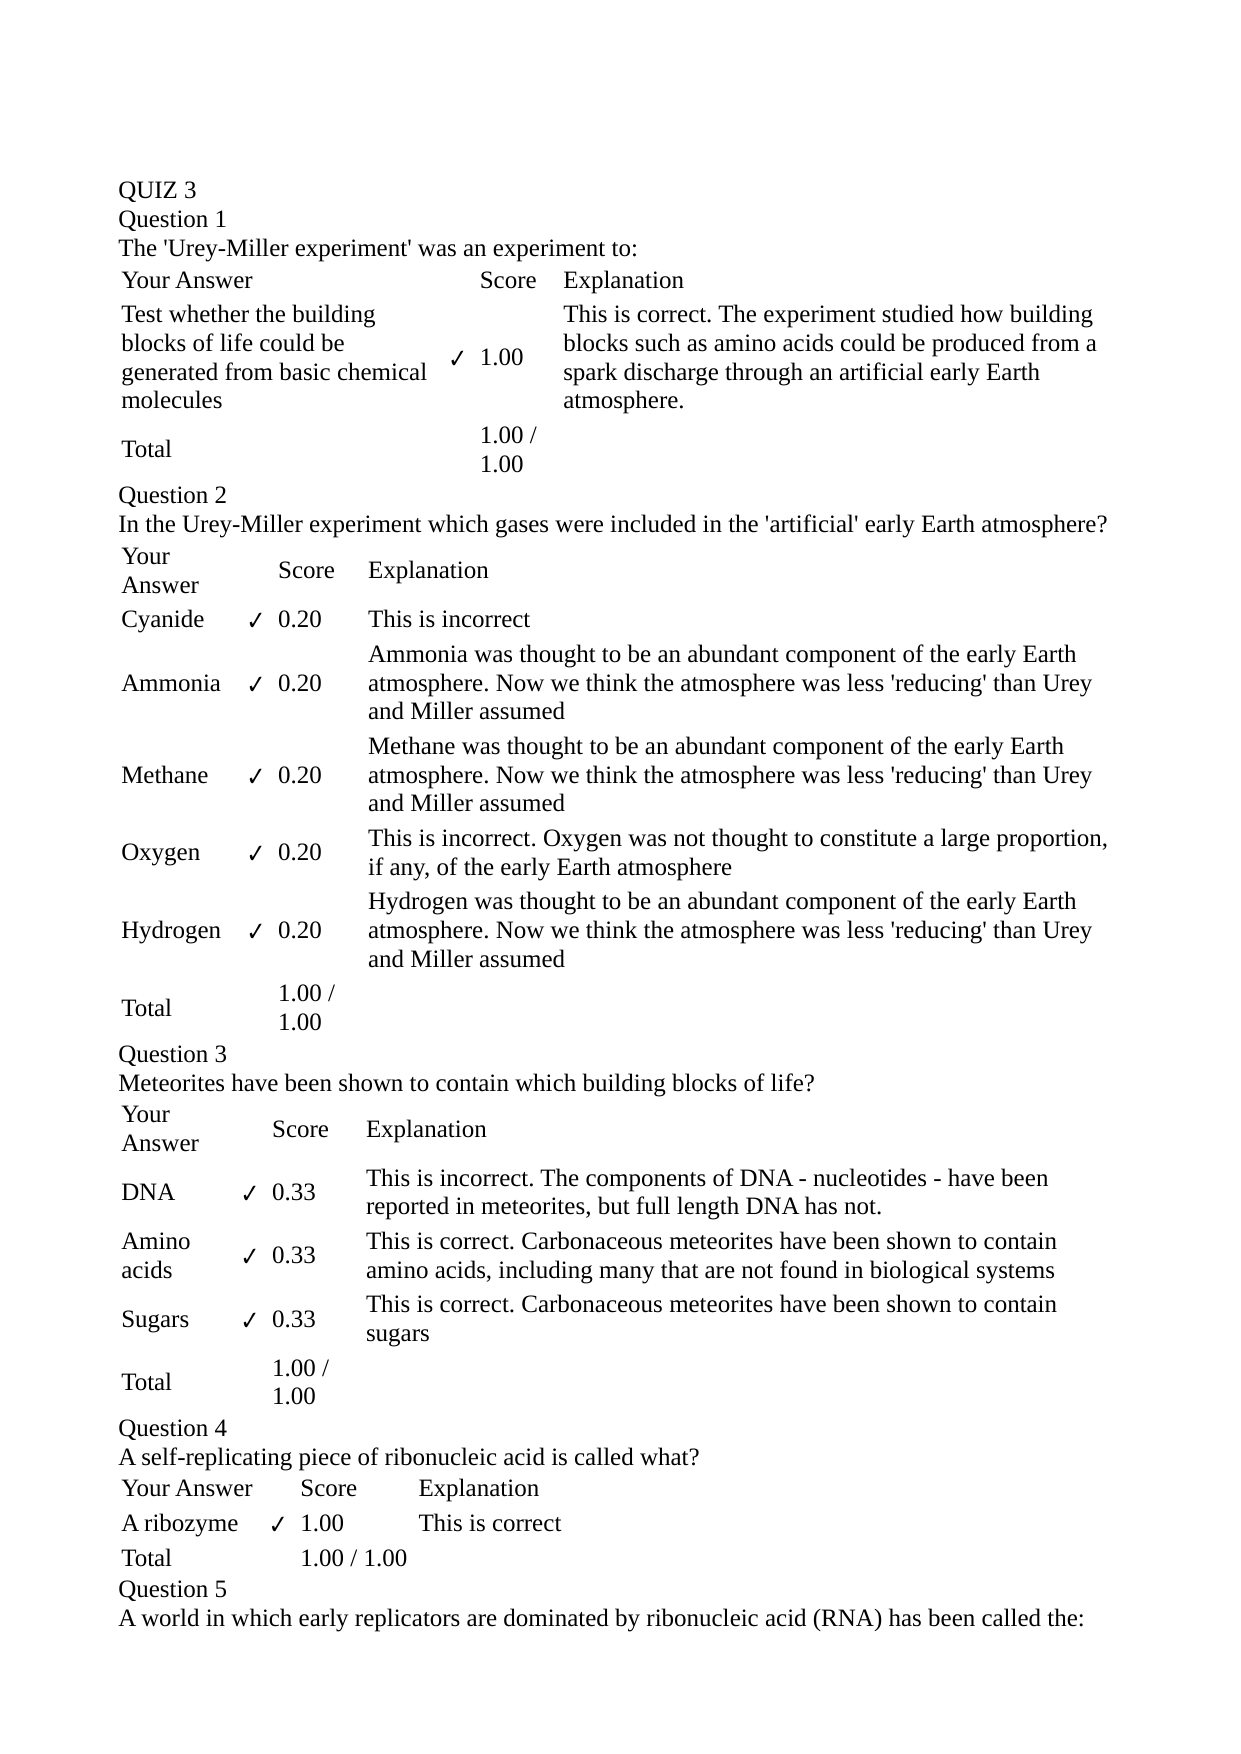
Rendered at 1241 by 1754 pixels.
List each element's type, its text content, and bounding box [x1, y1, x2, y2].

table_header Explanation [365, 538, 1122, 601]
table_header Explanation [560, 262, 1122, 296]
table_cell Test whether the building blocks of life could be generated from basic chemical molecules [118, 296, 447, 417]
table_cell [415, 1540, 571, 1574]
table_cell [239, 1350, 269, 1413]
text A self-replicating piece of ribonucleic acid is called what? [118, 1442, 1122, 1471]
table_header Score [477, 262, 560, 296]
table_cell 0.20 [275, 820, 365, 883]
table_cell 1.00 [297, 1505, 415, 1540]
table_cell DNA [118, 1160, 239, 1223]
table_cell 0.33 [269, 1160, 363, 1223]
table_cell ✔ [245, 601, 275, 636]
text Question 4 [118, 1413, 1122, 1442]
text A world in which early replicators are dominated by ribonucleic acid (RNA) has been called the: [118, 1603, 1122, 1632]
table_header [245, 538, 275, 601]
table_header [239, 1096, 269, 1160]
table_cell 0.33 [269, 1286, 363, 1350]
table_cell Total [118, 976, 245, 1039]
text Question 1 [118, 204, 1122, 233]
table_cell ✔ [239, 1223, 269, 1286]
table_cell [365, 976, 1122, 1039]
table_cell Total [118, 1350, 239, 1413]
table_header Score [275, 538, 365, 601]
table_cell 1.00 / 1.00 [297, 1540, 415, 1574]
table_cell Total [118, 1540, 267, 1574]
table_cell [268, 1540, 297, 1574]
table_header [447, 262, 477, 296]
table_cell This is correct. Carbonaceous meteorites have been shown to contain amino acids, including many that are not found in biological systems [363, 1223, 1122, 1286]
table_header [268, 1471, 297, 1505]
table_cell ✔ [268, 1505, 297, 1540]
table_cell ✔ [245, 728, 275, 820]
table_cell 0.20 [275, 728, 365, 820]
table_cell This is incorrect. Oxygen was not thought to constitute a large proportion, if any, of the early Earth atmosphere [365, 820, 1122, 883]
table_cell This is correct. The experiment studied how building blocks such as amino acids could be produced from a spark discharge through an artificial early Earth atmosphere. [560, 296, 1122, 417]
table_cell [447, 417, 477, 481]
text Meteorites have been shown to contain which building blocks of life? [118, 1068, 1122, 1096]
table_cell 1.00 / 1.00 [477, 417, 560, 481]
table_cell Methane [118, 728, 245, 820]
table_header Score [269, 1096, 363, 1160]
table_cell ✔ [239, 1286, 269, 1350]
table_cell 0.20 [275, 601, 365, 636]
table_cell ✔ [245, 884, 275, 976]
table_cell ✔ [447, 296, 477, 417]
table_cell [245, 976, 275, 1039]
table_cell 0.20 [275, 636, 365, 728]
table_header Explanation [415, 1471, 571, 1505]
table_cell ✔ [245, 820, 275, 883]
table_cell Total [118, 417, 447, 481]
text Question 2 [118, 481, 1122, 509]
table_cell This is incorrect [365, 601, 1122, 636]
table_cell [363, 1350, 1122, 1413]
table_cell Ammonia was thought to be an abundant component of the early Earth atmosphere. Now we think the atmosphere was less 'reducing' than Urey and Miller assumed [365, 636, 1122, 728]
table_cell ✔ [239, 1160, 269, 1223]
table_cell 1.00 [477, 296, 560, 417]
table_cell 1.00 / 1.00 [275, 976, 365, 1039]
table_cell Oxygen [118, 820, 245, 883]
table_cell Hydrogen was thought to be an abundant component of the early Earth atmosphere. Now we think the atmosphere was less 'reducing' than Urey and Miller assumed [365, 884, 1122, 976]
table_header Your Answer [118, 1471, 267, 1505]
table_cell Hydrogen [118, 884, 245, 976]
table_cell This is correct. Carbonaceous meteorites have been shown to contain sugars [363, 1286, 1122, 1350]
table_cell 1.00 / 1.00 [269, 1350, 363, 1413]
table_cell ✔ [245, 636, 275, 728]
table_header Your Answer [118, 538, 245, 601]
table_cell Methane was thought to be an abundant component of the early Earth atmosphere. Now we think the atmosphere was less 'reducing' than Urey and Miller assumed [365, 728, 1122, 820]
table_cell 0.33 [269, 1223, 363, 1286]
table_header Explanation [363, 1096, 1122, 1160]
table_cell This is incorrect. The components of DNA - nucleotides - have been reported in meteorites, but full length DNA has not. [363, 1160, 1122, 1223]
table_cell This is correct [415, 1505, 571, 1540]
text In the Urey-Miller experiment which gases were included in the 'artificial' early Earth atmosphere? [118, 509, 1122, 538]
table_header Your Answer [118, 262, 447, 296]
table_header Score [297, 1471, 415, 1505]
text QUIZ 3 [118, 176, 1122, 204]
table_cell A ribozyme [118, 1505, 267, 1540]
text Question 3 [118, 1039, 1122, 1068]
table_cell [560, 417, 1122, 481]
table_cell Sugars [118, 1286, 239, 1350]
text Question 5 [118, 1574, 1122, 1603]
table_cell Amino acids [118, 1223, 239, 1286]
table_cell Cyanide [118, 601, 245, 636]
text The 'Urey-Miller experiment' was an experiment to: [118, 233, 1122, 262]
table_cell 0.20 [275, 884, 365, 976]
table_header Your Answer [118, 1096, 239, 1160]
table_cell Ammonia [118, 636, 245, 728]
